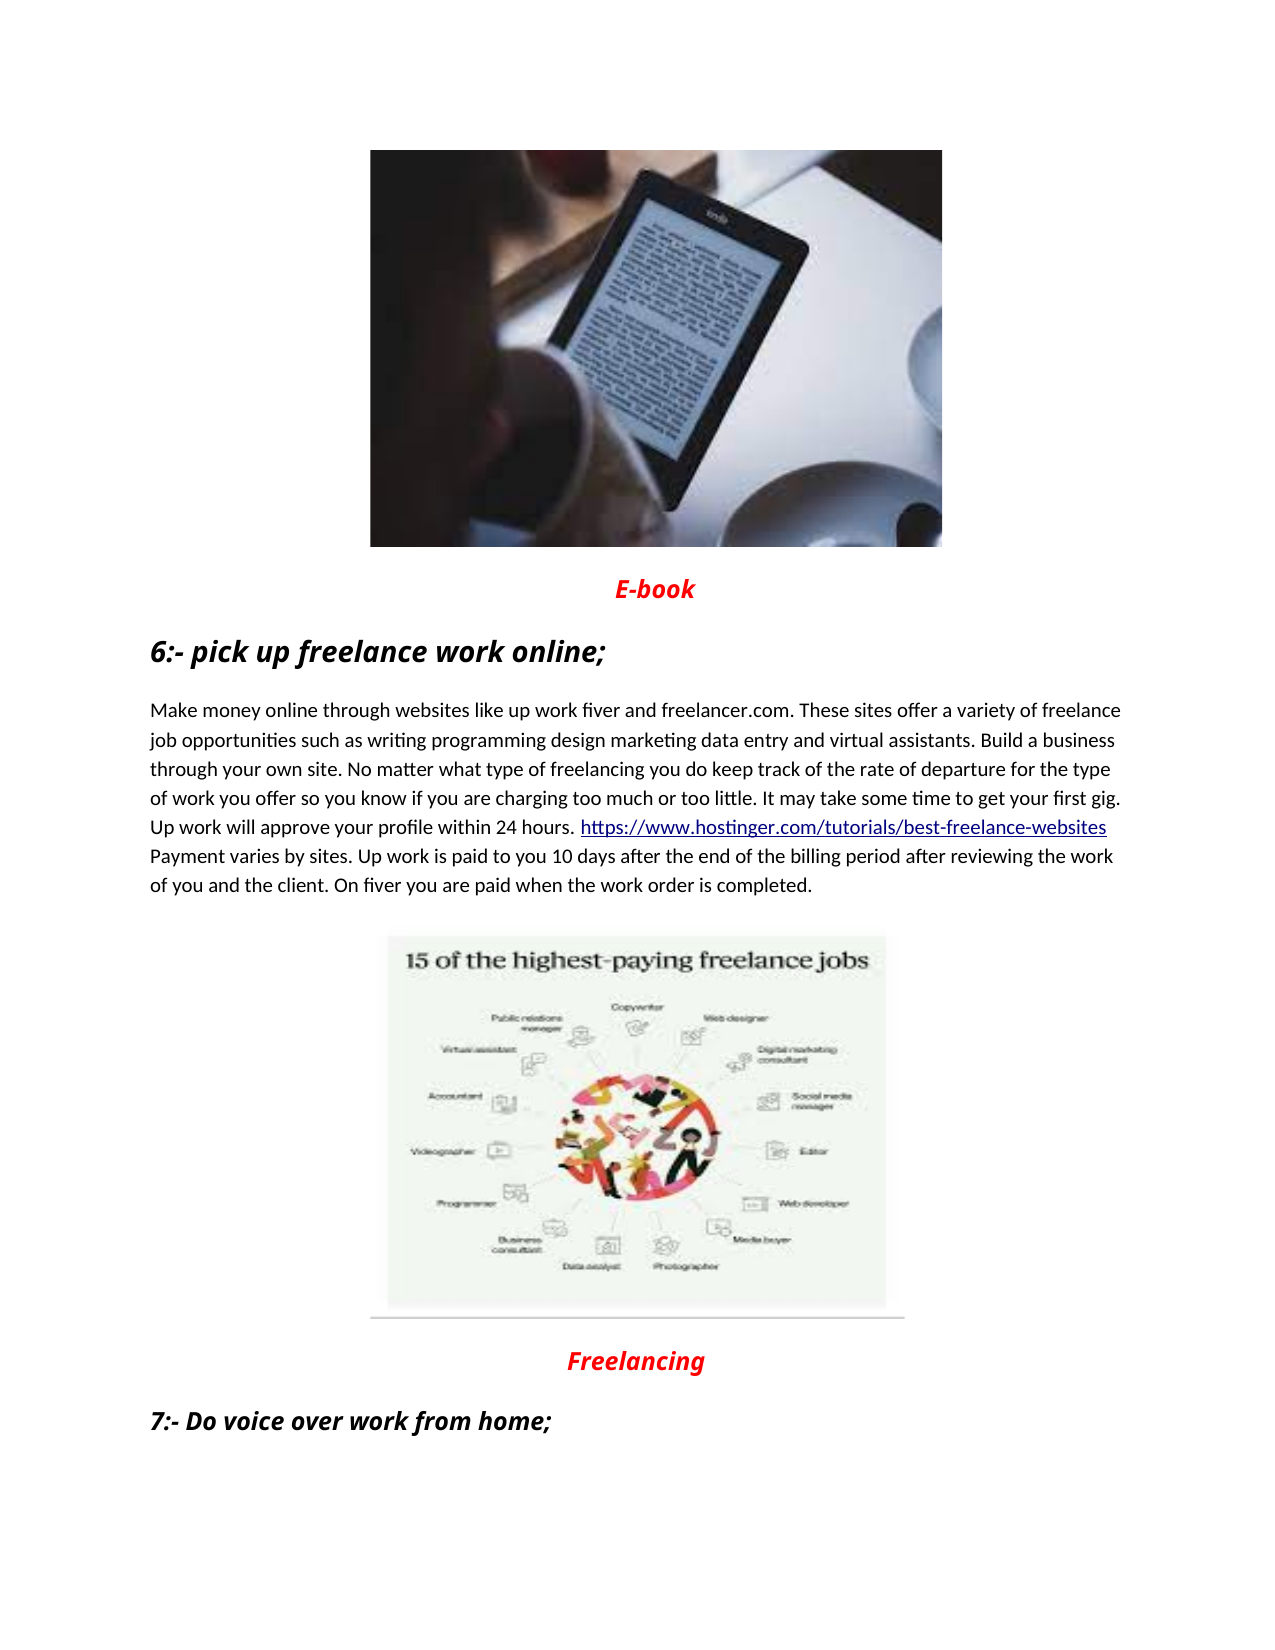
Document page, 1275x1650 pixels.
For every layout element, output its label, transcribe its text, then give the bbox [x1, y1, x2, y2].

text 6:- pick up freelance work online; [150, 631, 1125, 671]
text E-book [187, 571, 1125, 605]
text 7:- Do voice over work from home; [150, 1404, 1125, 1438]
text Make money online through websites like up work fiver and freelancer.com. These sites offer a variety of freelance job opportunities such as writing programming design marketing data entry and virtual assistants. Build a business through your own site. No matter what type of freelancing you do keep track of the rate of departure for the type of work you offer so you know if you are charging too much or too little. It may take some time to get your first gig. Up work will approve your profile within 24 hours. https://www.hostinger.com/tutorials/best-freelance-websites Payment varies by sites. Up work is paid to you 10 days after the end of the billing period after reviewing the work of you and the client. On fiver you are paid when the work order is completed. [150, 698, 1125, 898]
text Freelancing [150, 1344, 1125, 1378]
